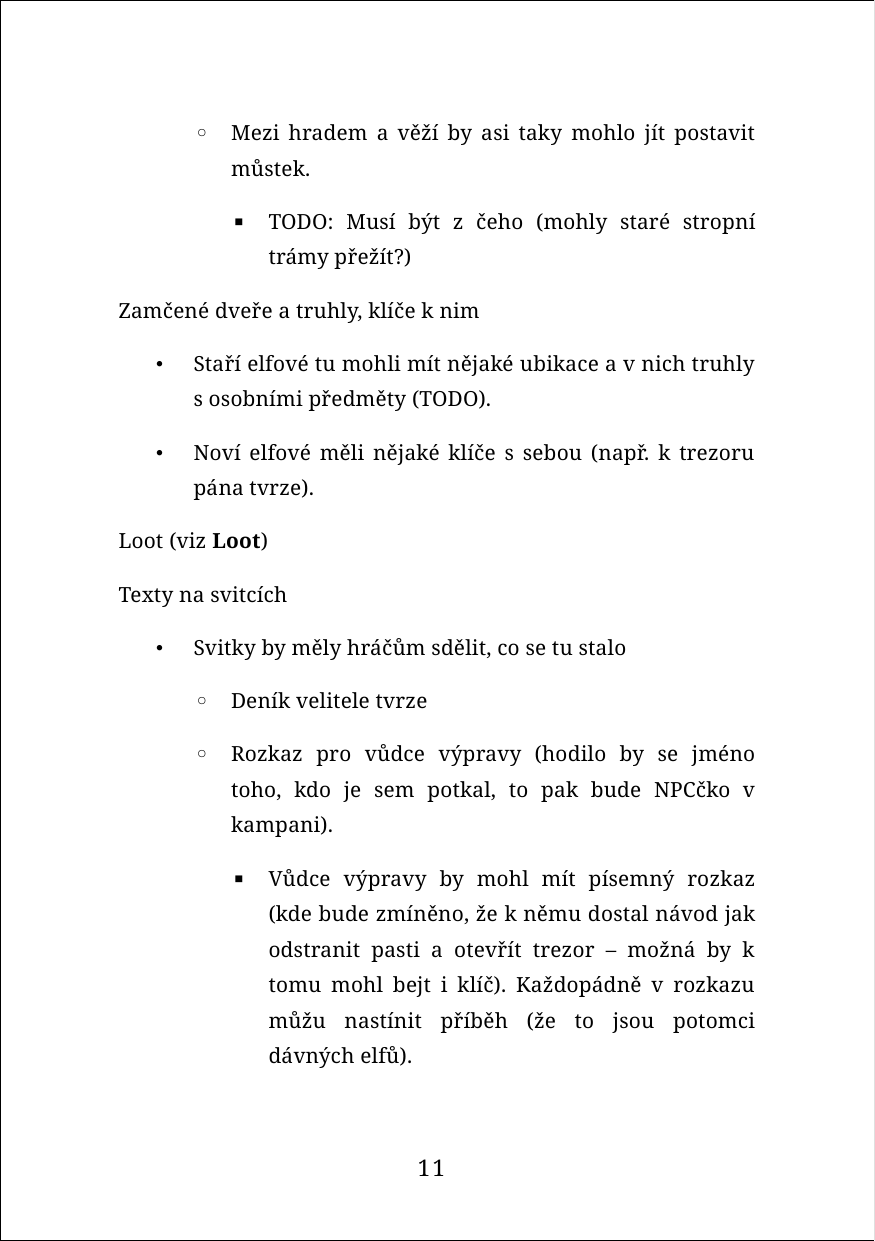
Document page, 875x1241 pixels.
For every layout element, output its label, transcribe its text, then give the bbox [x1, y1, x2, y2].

list Rozkaz pro vůdce výpravy (hodilo by se jméno toho, kdo je sem potkal, to pak bude NPCčko v kampani). [193, 739, 756, 839]
list Mezi hradem a věží by asi taky mohlo jít postavit můstek. [193, 118, 756, 182]
list Vůdce výpravy by mohl mít písemný rozkaz (kde bude zmíněno, že k němu dostal návod jak odstranit pasti a otevřít trezor – možná by k tomu mohl bejt i klíč). Každopádně v rozkazu můžu nastínit příběh (že to jsou potomci dávných elfů). [231, 864, 756, 1070]
list Staří elfové tu mohli mít nějaké ubikace a v nich truhly s osobními předměty (TODO). [156, 349, 756, 413]
list Svitky by měly hráčům sdělit, co se tu stalo [156, 633, 756, 661]
text Loot (viz Loot) [118, 526, 756, 555]
text Zamčené dveře a truhly, klíče k nim [118, 296, 756, 324]
list Deník velitele tvrze [193, 686, 756, 714]
list Noví elfové měli nějaké klíče s sebou (např. k trezoru pána tvrze). [156, 438, 756, 502]
list TODO: Musí být z čeho (mohly staré stropní trámy přežít?) [231, 207, 756, 271]
text Texty na svitcích [118, 580, 756, 608]
